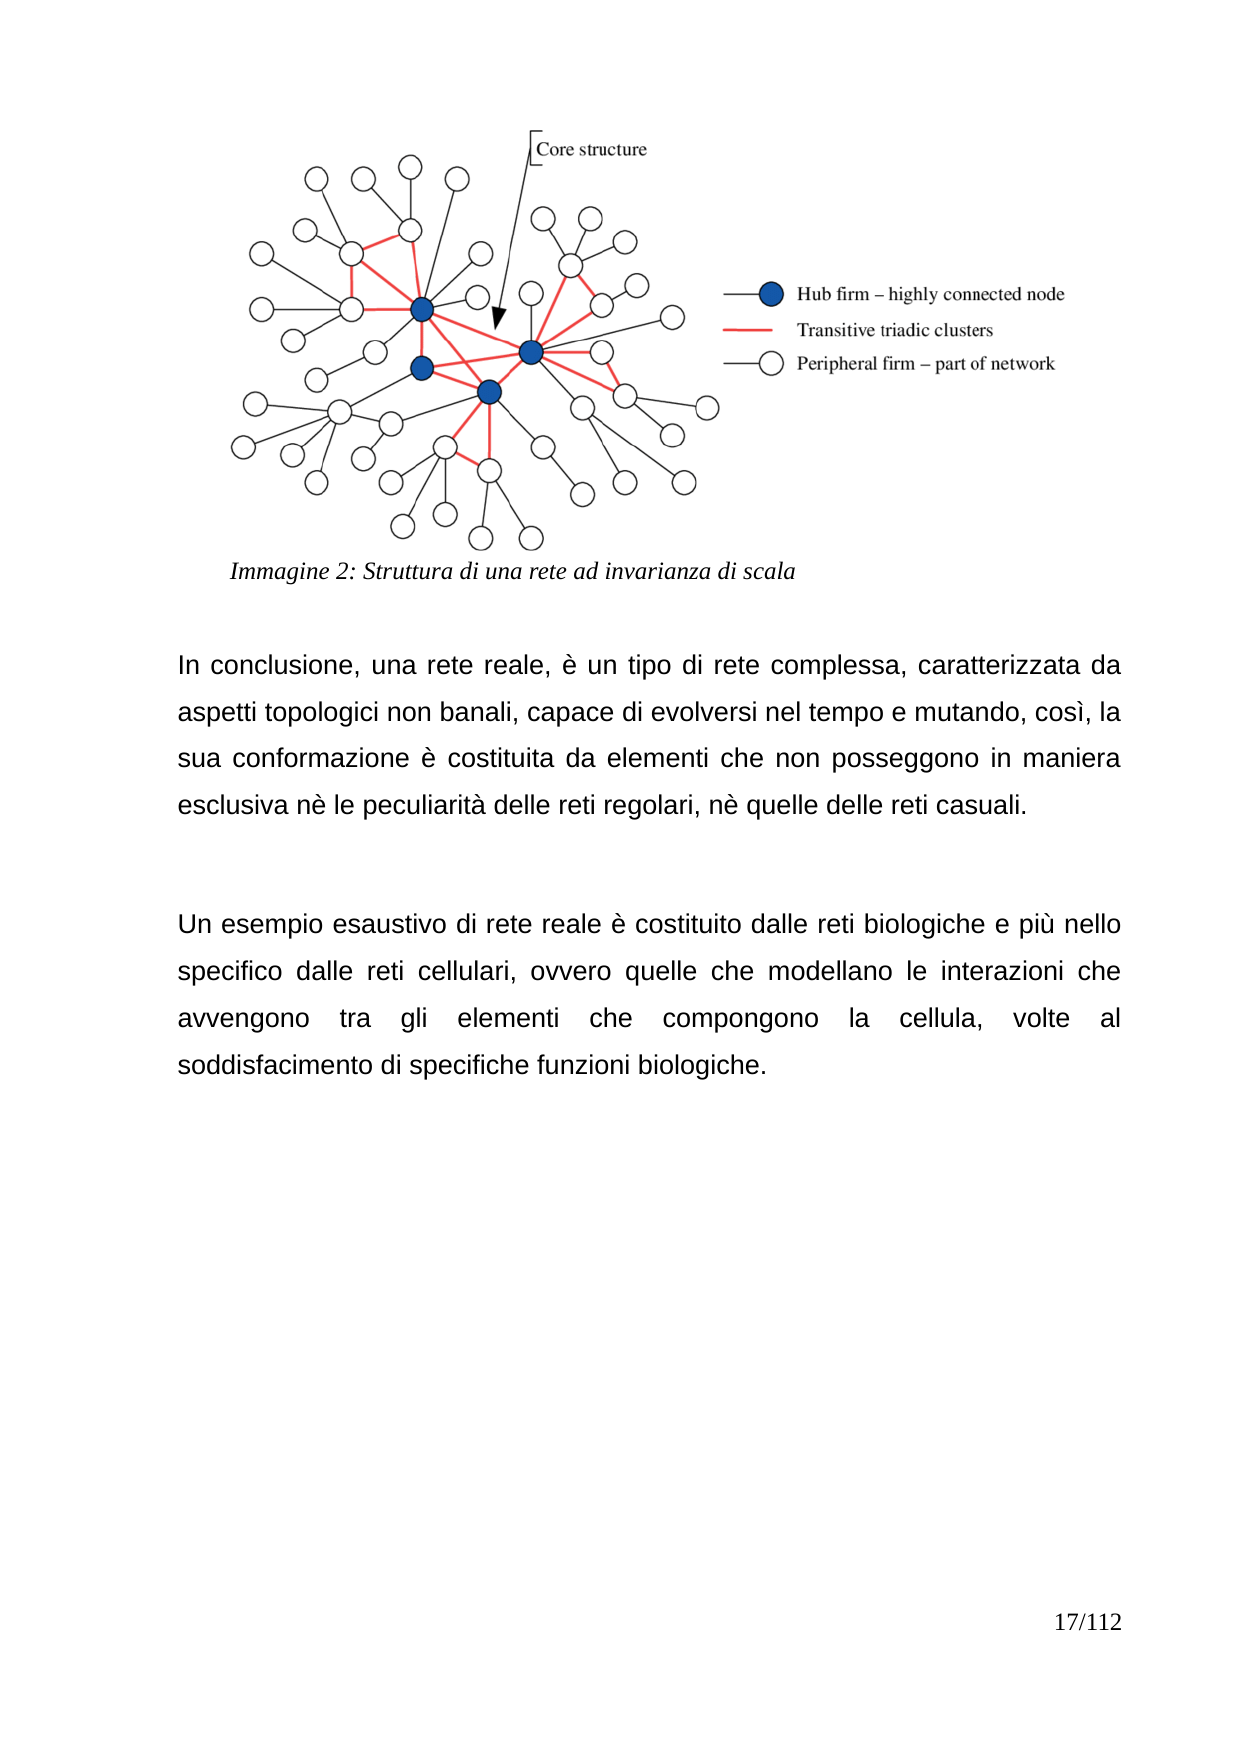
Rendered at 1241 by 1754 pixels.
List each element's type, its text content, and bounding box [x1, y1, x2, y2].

text In conclusione, una rete reale, è un tipo di rete complessa, caratterizzata da aspetti topologici non banali, capace di evolversi nel tempo e mutando, così, la sua conformazione è costituita da elementi che non posseggono in maniera esclusiva nè le peculiarità delle reti regolari, nè quelle delle reti casuali. [177, 649, 1122, 821]
text Immagine 2: Struttura di una rete ad invarianza di scala [229, 551, 1070, 585]
text Un esempio esaustivo di rete reale è costituito dalle reti biologiche e più nello specifico dalle reti cellulari, ovvero quelle che modellano le interazioni che avvengono tra gli elementi che compongono la cellula, volte al soddisfacimento di specifiche funzioni biologiche. [177, 908, 1122, 1080]
picture [229, 130, 1070, 551]
